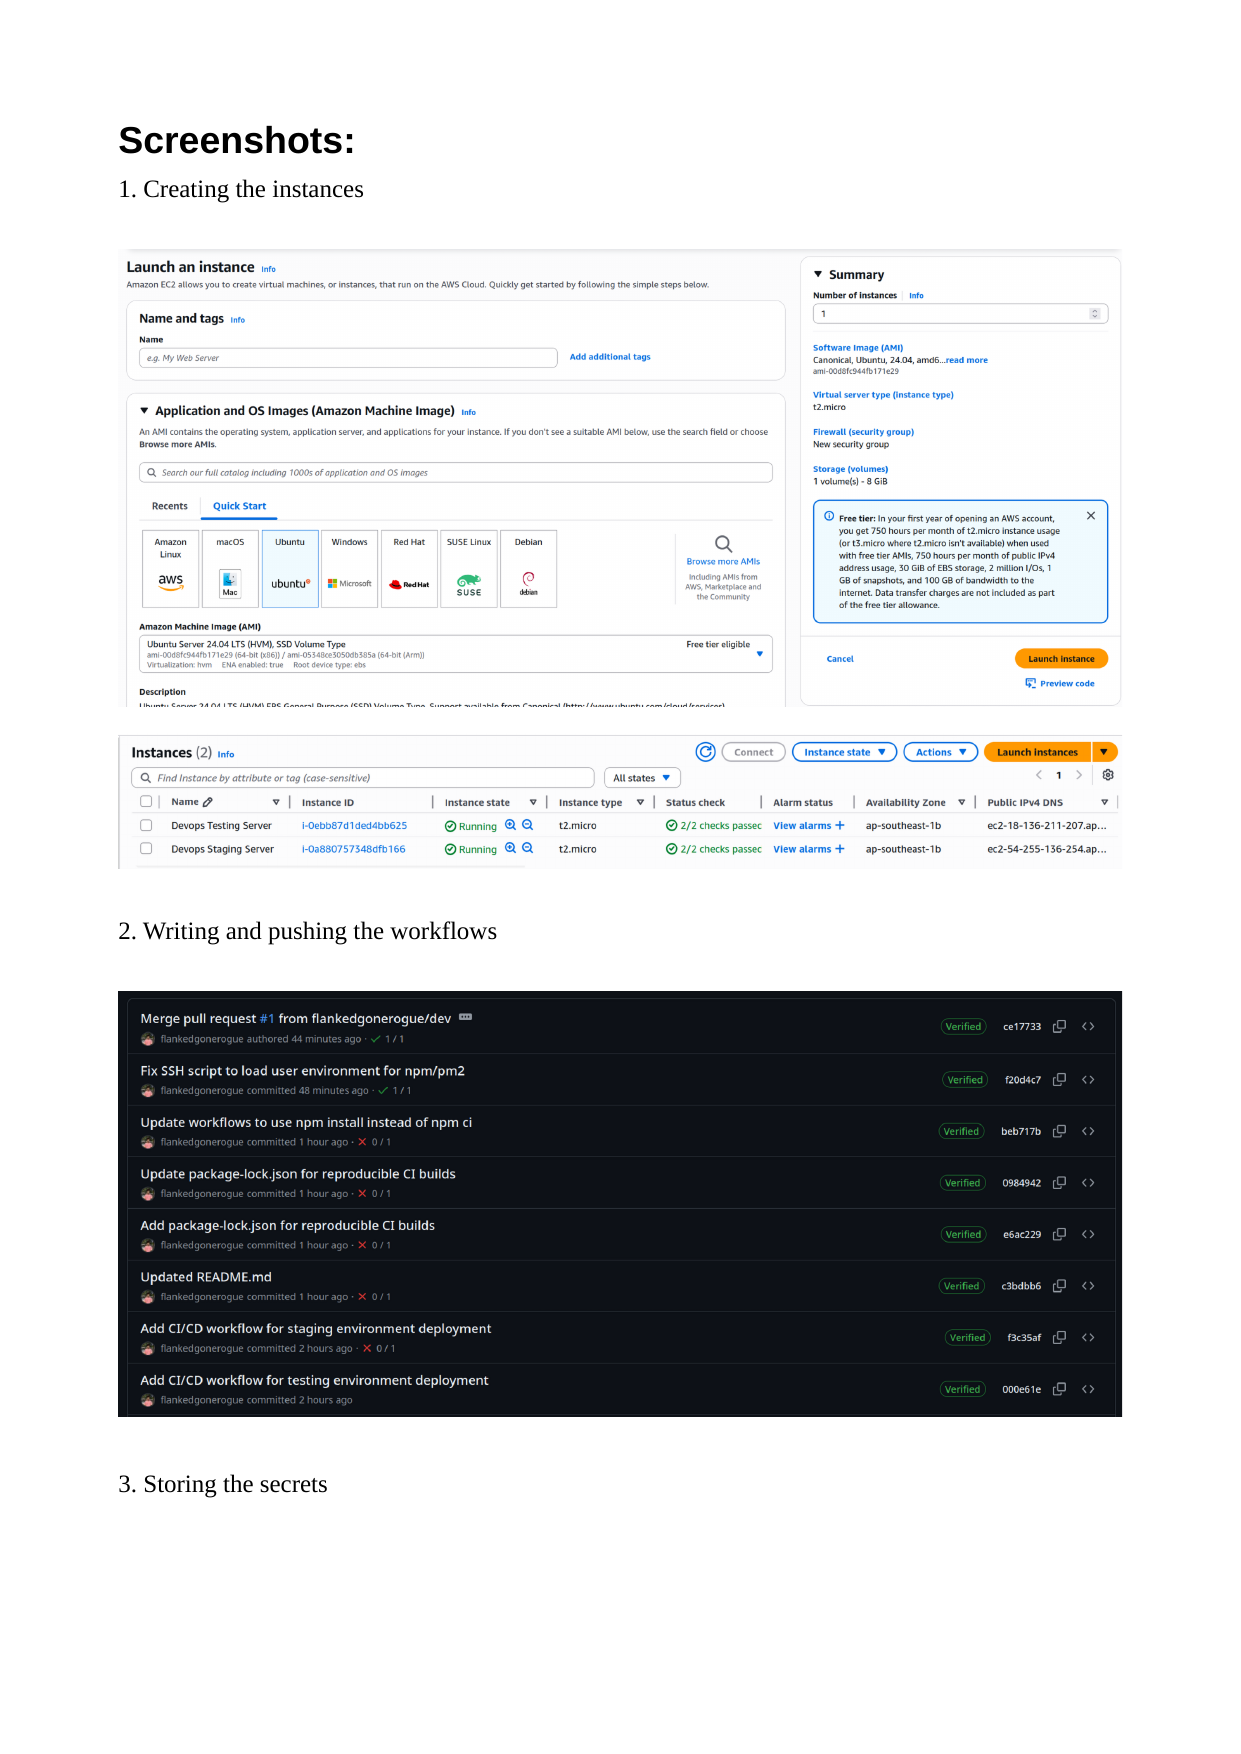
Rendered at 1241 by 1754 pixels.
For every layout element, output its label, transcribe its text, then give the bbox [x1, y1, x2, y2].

text 3. Storing the secrets [118, 1469, 1122, 1497]
text 1. Creating the instances [118, 174, 1122, 202]
picture [118, 249, 1123, 707]
subtitle Screenshots: [118, 118, 1122, 161]
picture [118, 733, 1123, 869]
text 2. Writing and pushing the workflows [118, 916, 1122, 944]
picture [118, 991, 1123, 1417]
